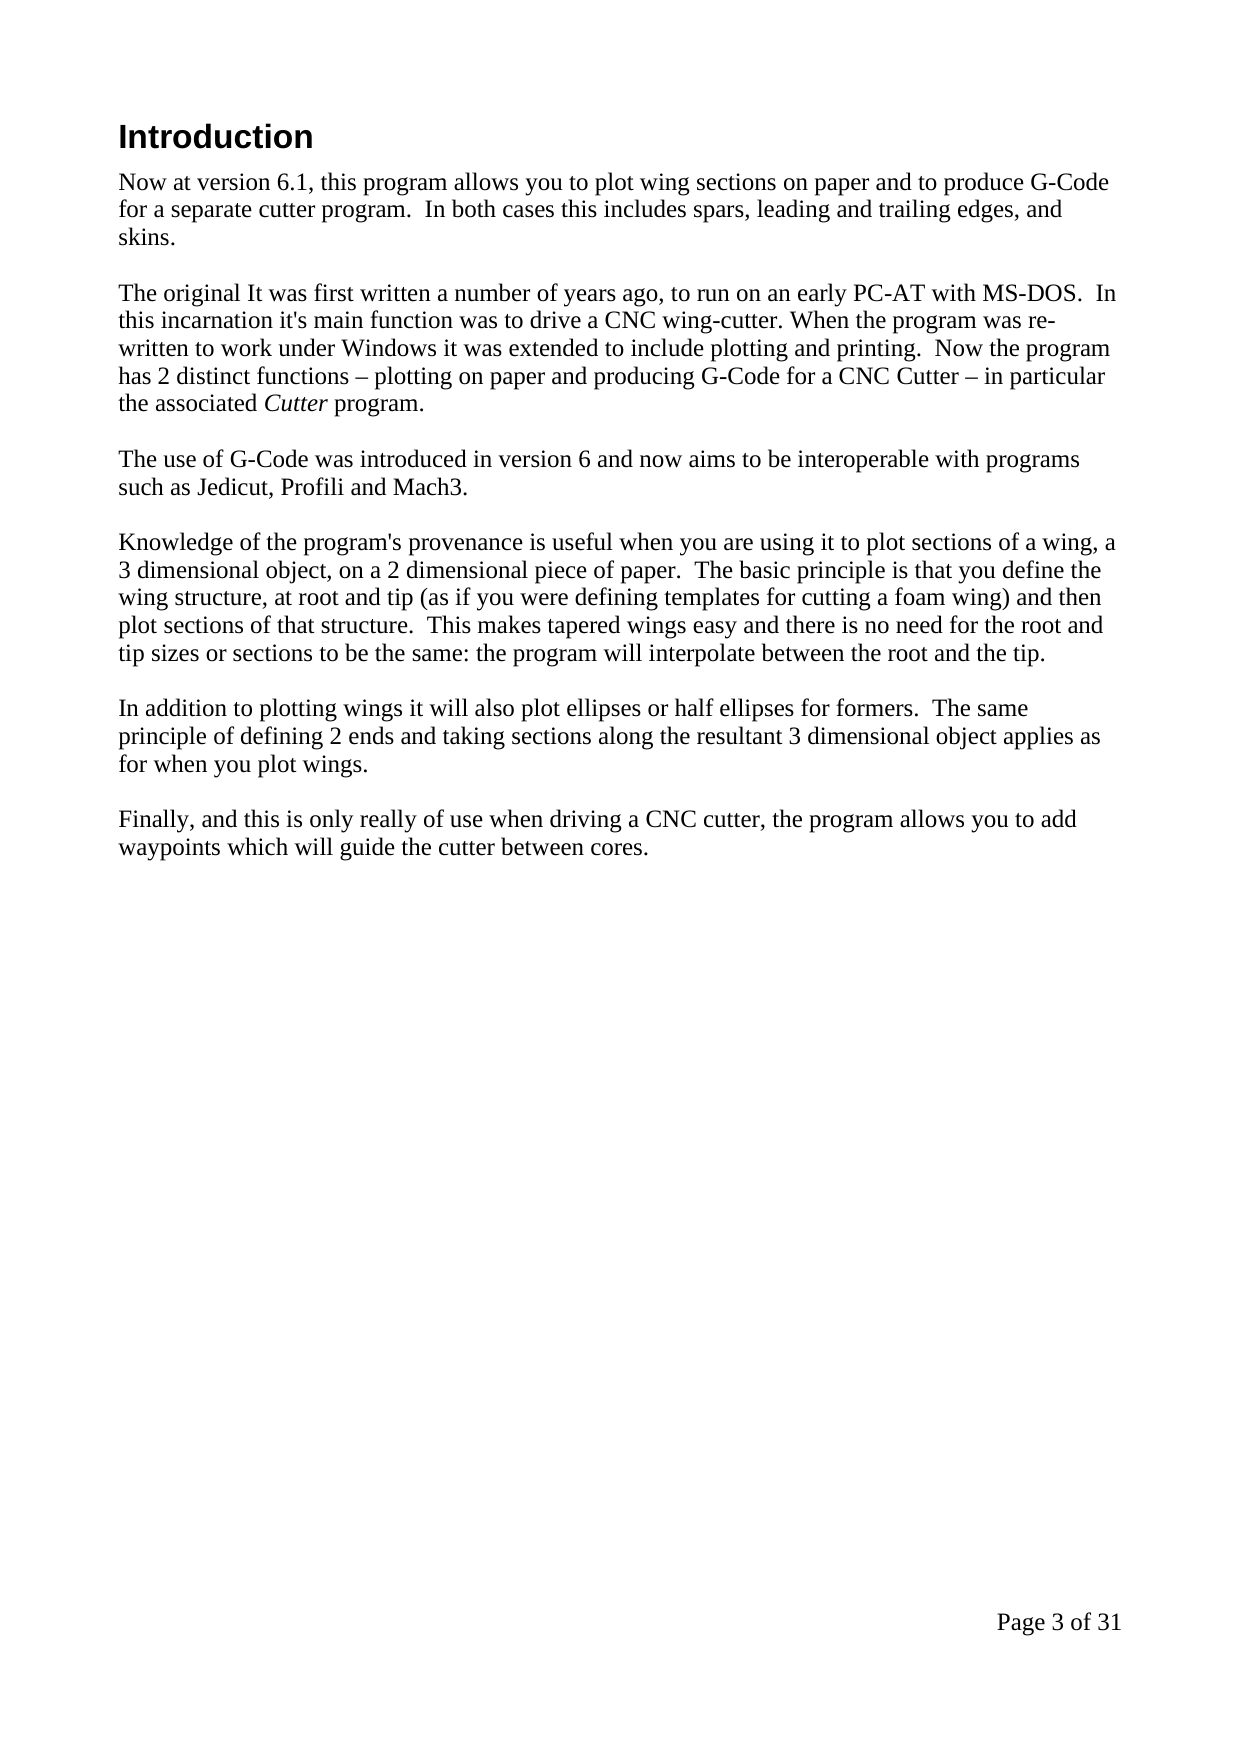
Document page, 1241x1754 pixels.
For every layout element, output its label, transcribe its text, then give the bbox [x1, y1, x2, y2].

text Knowledge of the program's provenance is useful when you are using it to plot sections of a wing, a 3 dimensional object, on a 2 dimensional piece of paper. The basic principle is that you define the wing structure, at root and tip (as if you were defining templates for cutting a foam wing) and then plot sections of that structure. This makes tapered wings easy and there is no need for the root and tip sizes or sections to be the same: the program will interpolate between the root and the tip. [118, 528, 1122, 667]
text In addition to plotting wings it will also plot ellipses or half ellipses for formers. The same principle of defining 2 ends and taking sections along the resultant 3 dimensional object applies as for when you plot wings. [118, 694, 1122, 777]
text Finally, and this is only really of use when driving a CNC cutter, the program allows you to add waypoints which will guide the cutter between cores. [118, 805, 1122, 861]
text The use of G-Code was introduced in version 6 and now aims to be interoperable with programs such as Jedicut, Profili and Mach3. [118, 445, 1122, 500]
text The original It was first written a number of years ago, to run on an early PC-AT with MS-DOS. In this incarnation it's main function was to drive a CNC wing-cutter. When the program was re-written to work under Windows it was extended to include plotting and printing. Now the program has 2 distinct functions – plotting on paper and producing G-Code for a CNC Cutter – in particular the associated Cutter program. [118, 279, 1122, 417]
text Now at version 6.1, this program allows you to plot wing sections on paper and to produce G-Code for a separate cutter program. In both cases this includes spars, leading and trailing edges, and skins. [118, 168, 1122, 251]
subtitle Introduction [118, 118, 1122, 155]
